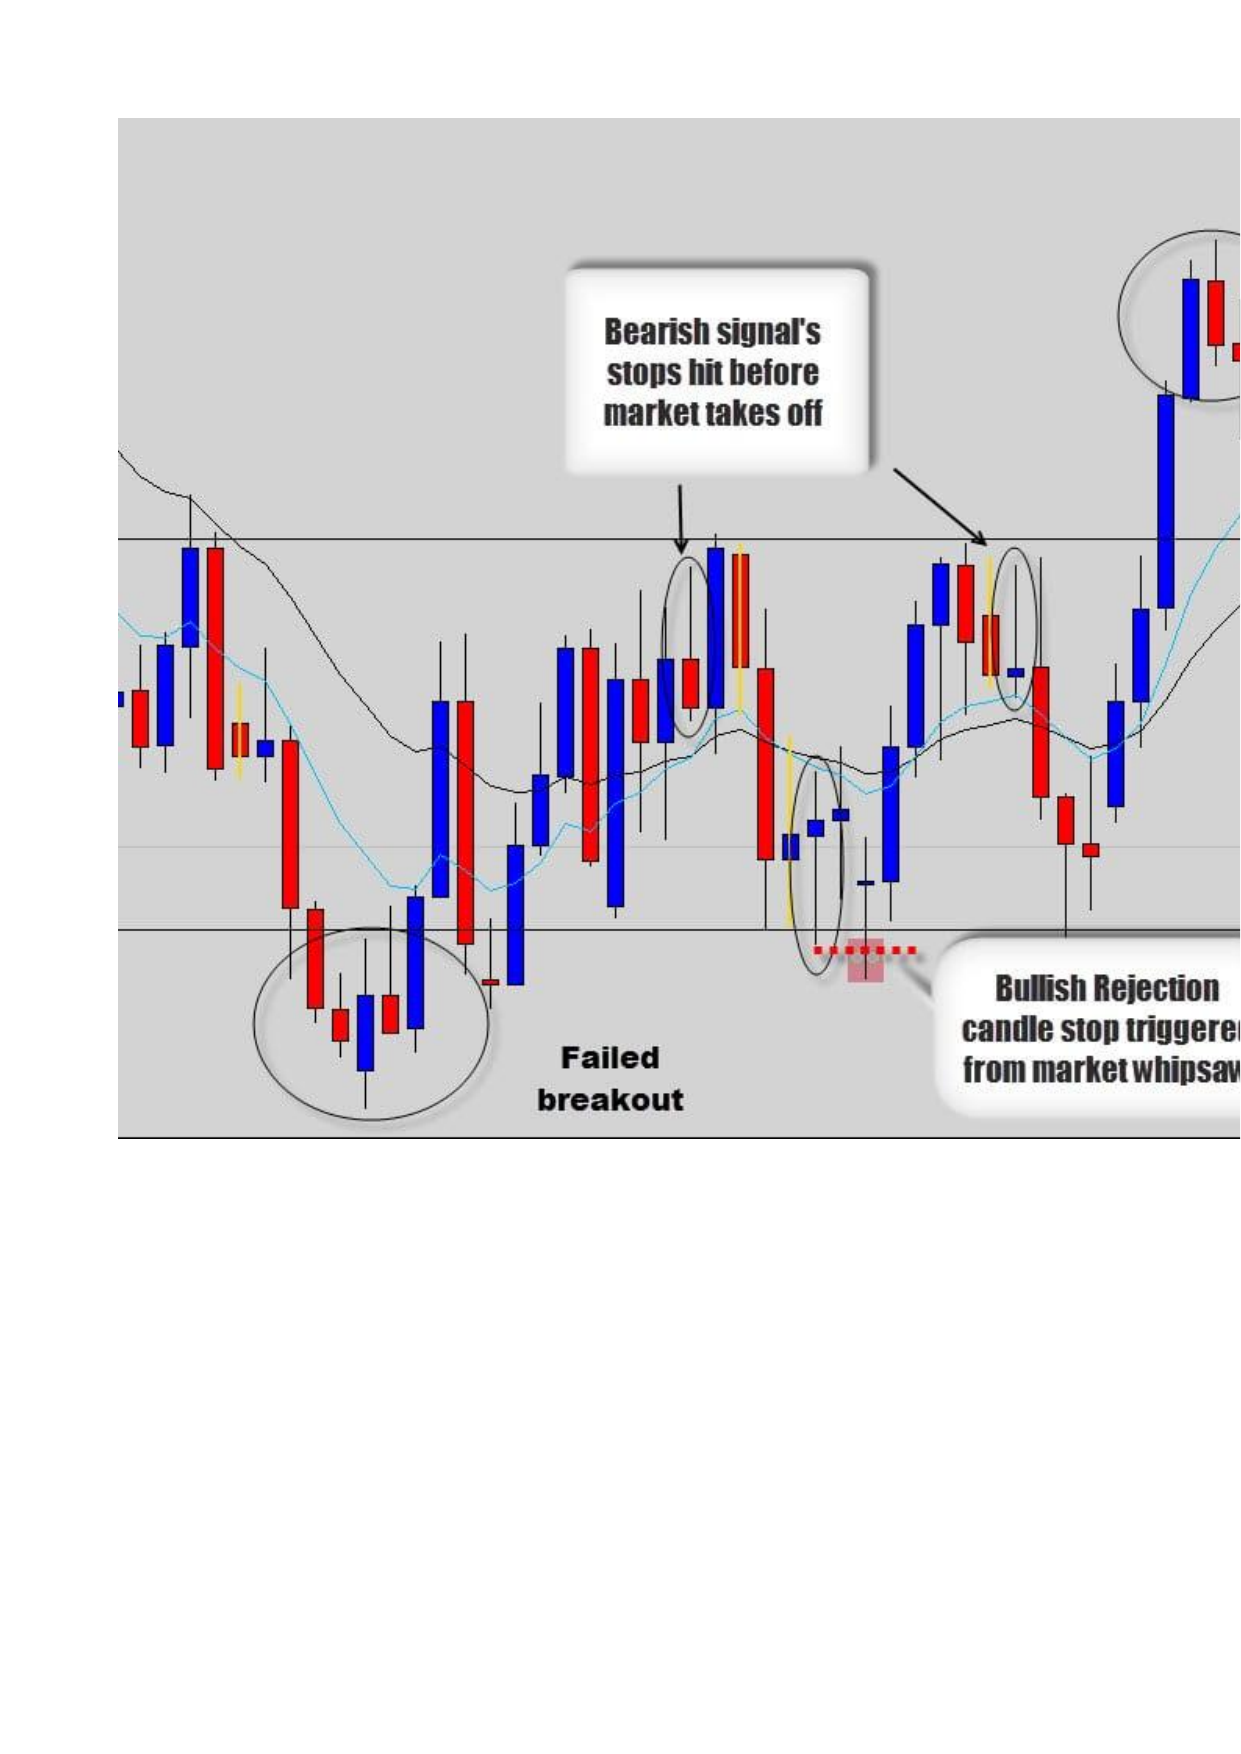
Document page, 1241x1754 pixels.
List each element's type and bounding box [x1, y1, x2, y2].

picture [118, 118, 1241, 1139]
